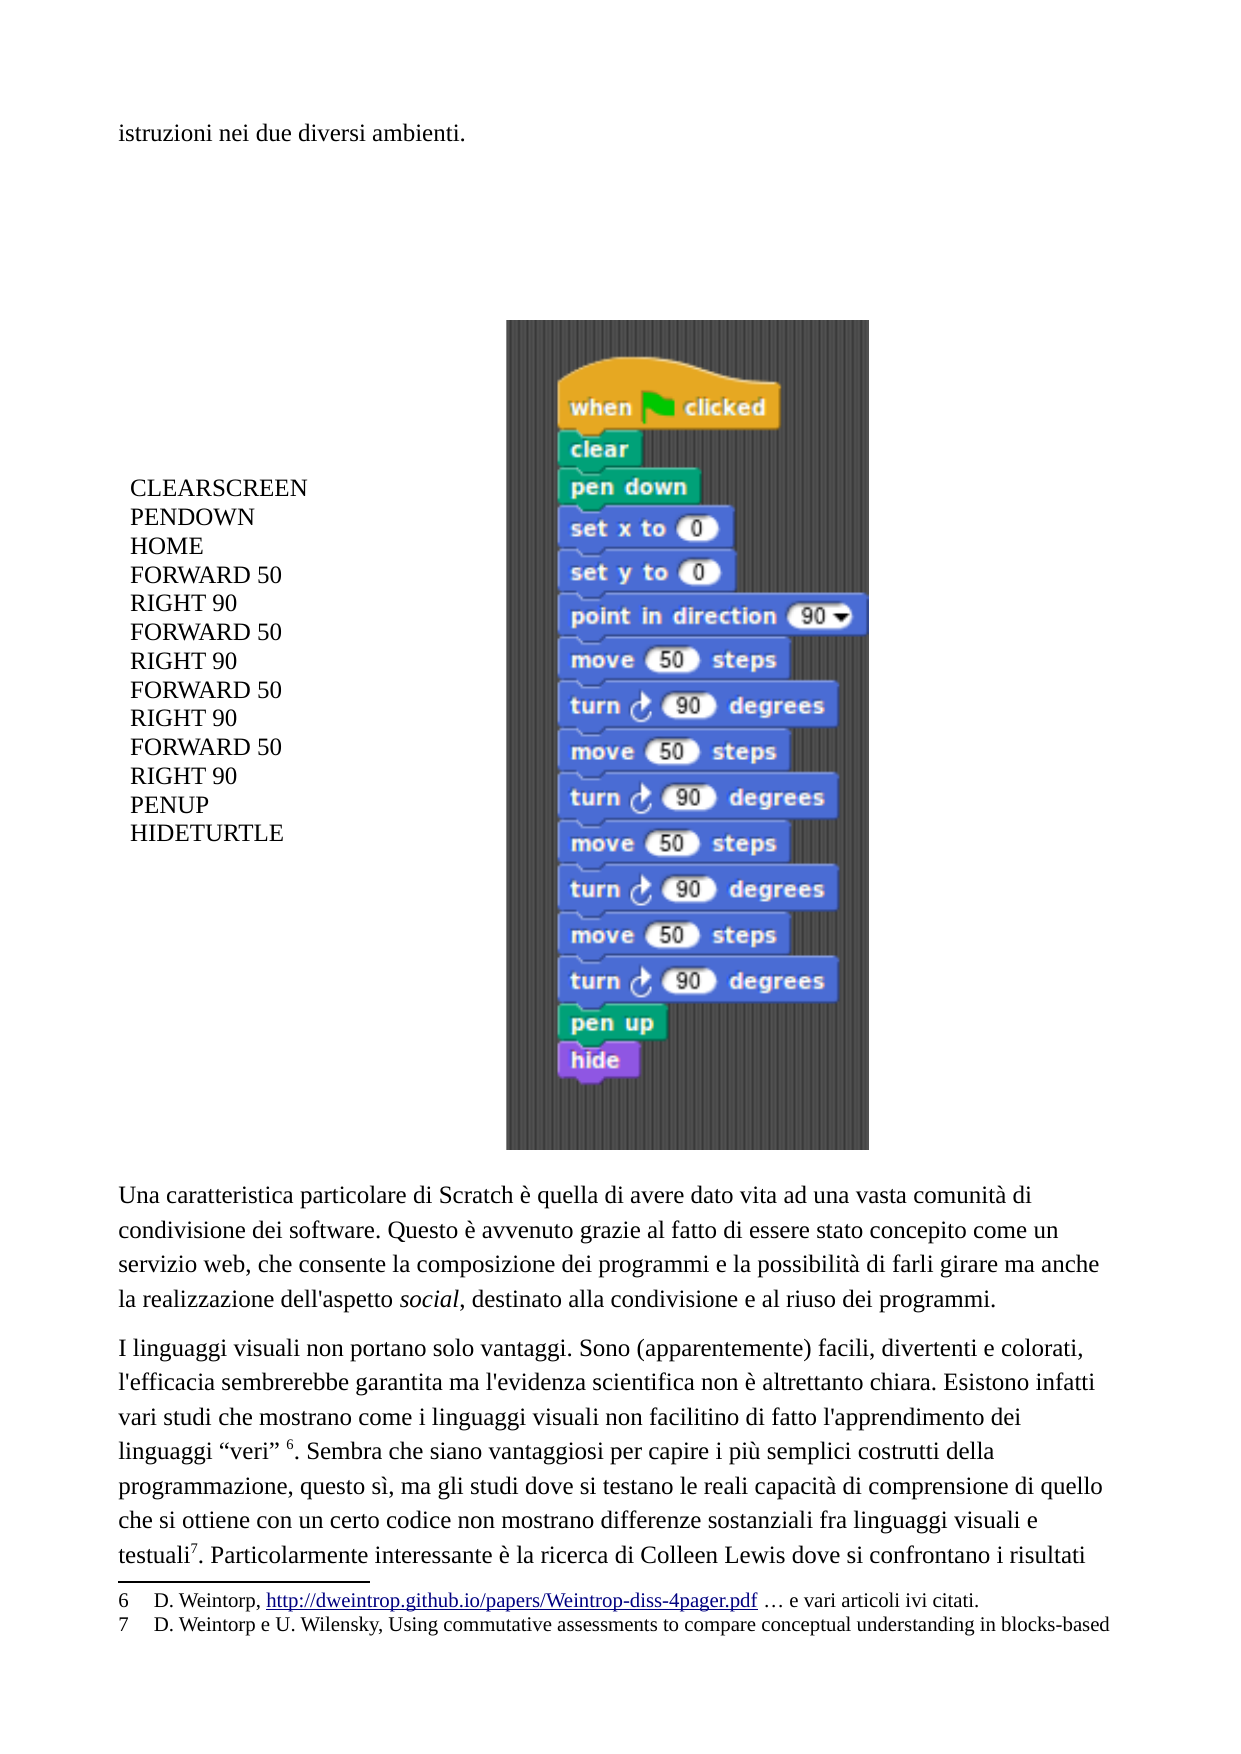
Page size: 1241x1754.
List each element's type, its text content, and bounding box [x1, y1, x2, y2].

text FORWARD 50 [130, 560, 494, 588]
text CLEARSCREEN [130, 473, 494, 502]
text Una caratteristica particolare di Scratch è quella di avere dato vita ad una vasta comunità di condivisione dei software. Questo è avvenuto grazie al fatto di essere stato concepito come un servizio web, che consente la composizione dei programmi e la possibilità di farli girare ma anche la realizzazione dell'aspetto social, destinato alla condivisione e al riuso dei programmi. [118, 1180, 1122, 1312]
text I linguaggi visuali non portano solo vantaggi. Sono (apparentemente) facili, divertenti e colorati, l'efficacia sembrerebbe garantita ma l'evidenza scientifica non è altrettanto chiara. Esistono infatti vari studi che mostrano come i linguaggi visuali non facilitino di fatto l'apprendimento dei linguaggi “veri” . Sembra che siano vantaggiosi per capire i più semplici costrutti della programmazione, questo sì, ma gli studi dove si testano le reali capacità di comprensione di quello che si ottiene con un certo codice non mostrano differenze sostanziali fra linguaggi visuali e testuali. Particolarmente interessante è la ricerca di Colleen Lewis dove si confrontano i risultati [118, 1333, 1122, 1568]
text RIGHT 90 [130, 646, 494, 675]
text PENUP [130, 790, 494, 818]
text PENDOWN [130, 502, 494, 531]
text RIGHT 90 [130, 588, 494, 617]
text FORWARD 50 [130, 617, 494, 646]
text istruzioni nei due diversi ambienti. [118, 118, 1122, 147]
text FORWARD 50 [130, 675, 494, 703]
text RIGHT 90 [130, 761, 494, 790]
picture [506, 320, 869, 1150]
text HOME [130, 531, 494, 560]
text D. Weintorp e U. Wilensky, Using commutative assessments to compare conceptual understanding in blocks-based [118, 1612, 1122, 1636]
text FORWARD 50 [130, 732, 494, 761]
text D. Weintorp, http://dweintrop.github.io/papers/Weintrop-diss-4pager.pdf … e vari articoli ivi citati. [118, 1588, 1122, 1612]
text RIGHT 90 [130, 703, 494, 732]
text HIDETURTLE [130, 818, 494, 847]
